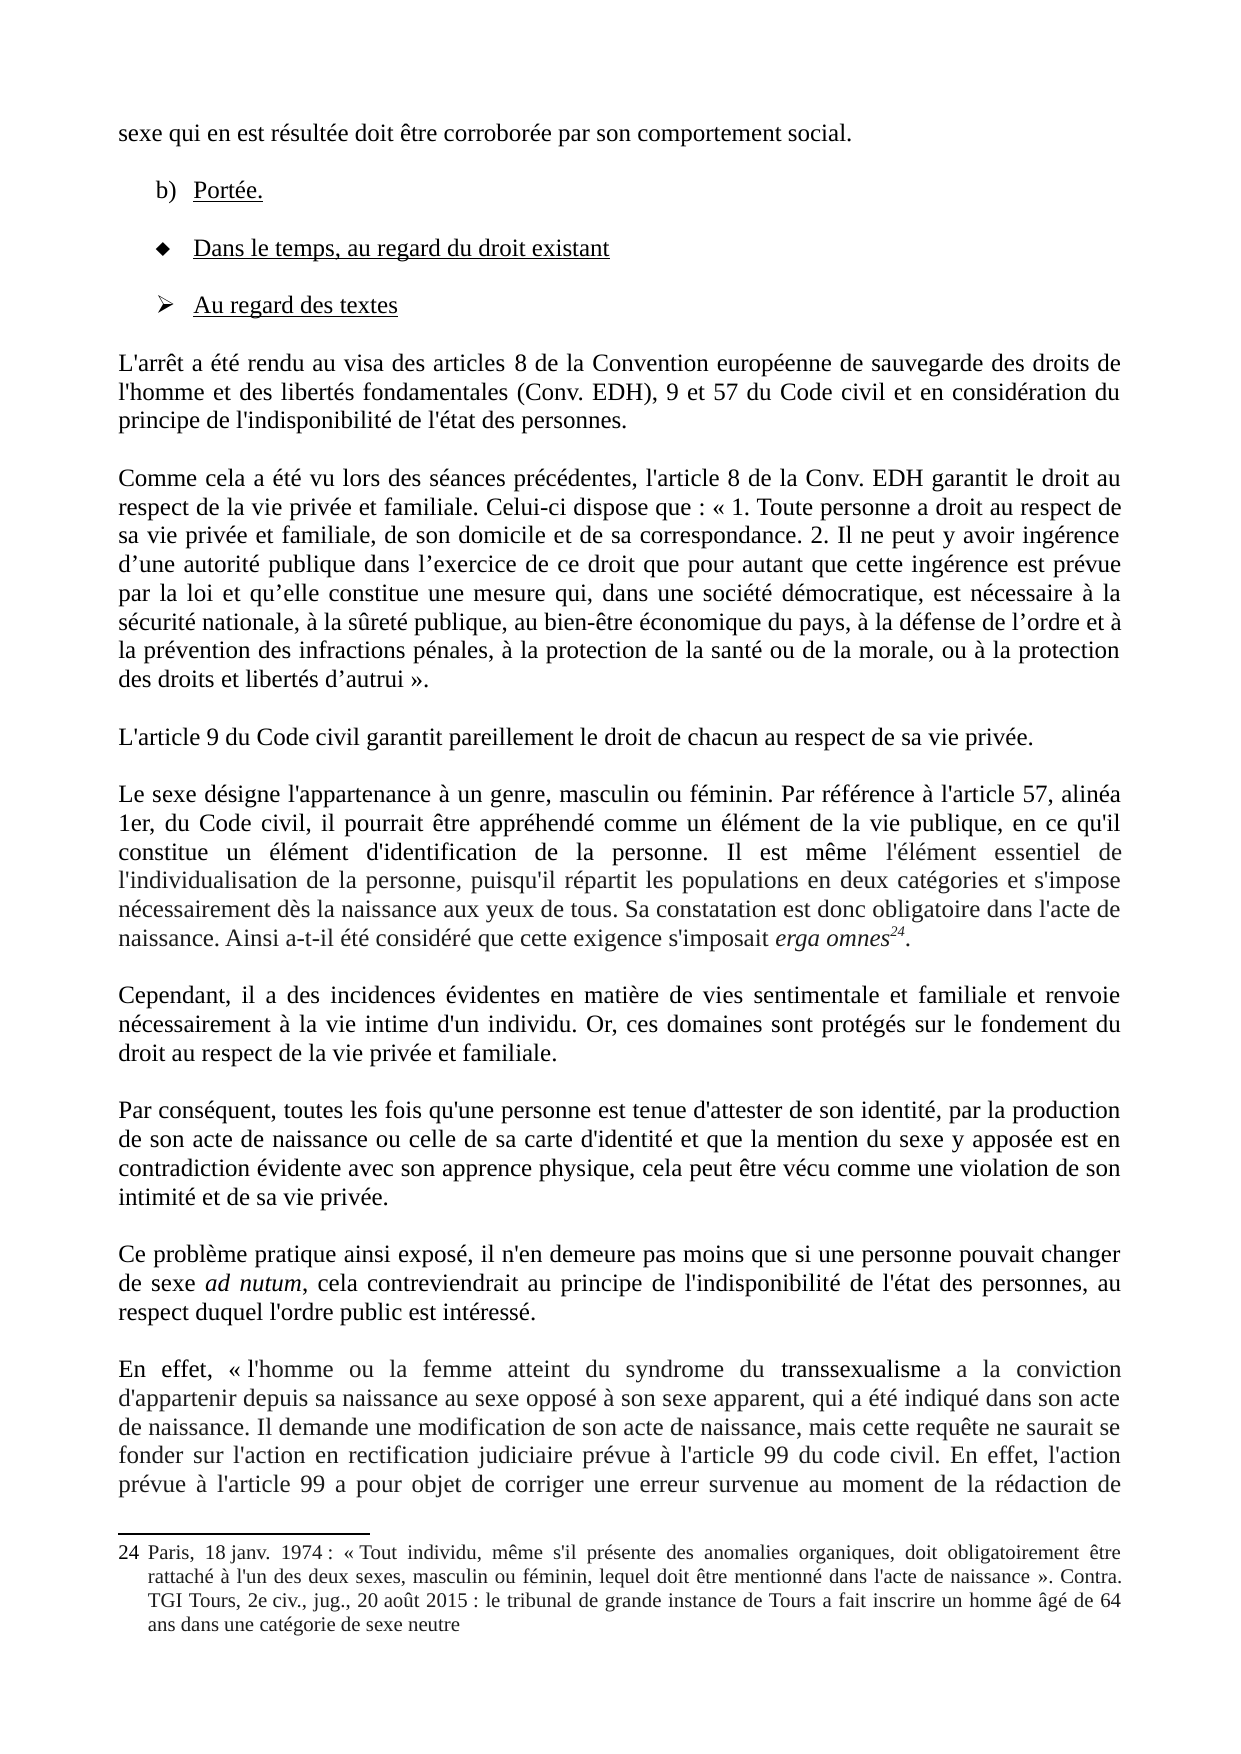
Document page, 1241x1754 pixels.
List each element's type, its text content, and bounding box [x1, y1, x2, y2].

text En effet, « l'homme ou la femme atteint du syndrome du transsexualisme a la conviction d'appartenir depuis sa naissance au sexe opposé à son sexe apparent, qui a été indiqué dans son acte de naissance. Il demande une modification de son acte de naissance, mais cette requête ne saurait se fonder sur l'action en rectification judiciaire prévue à l'article 99 du code civil. En effet, l'action prévue à l'article 99 a pour objet de corriger une erreur survenue au moment de la rédaction de [118, 1354, 1122, 1498]
text Ce problème pratique ainsi exposé, il n'en demeure pas moins que si une personne pouvait changer de sexe ad nutum, cela contreviendrait au principe de l'indisponibilité de l'état des personnes, au respect duquel l'ordre public est intéressé. [118, 1239, 1122, 1326]
list Dans le temps, au regard du droit existant [156, 233, 1122, 262]
text Par conséquent, toutes les fois qu'une personne est tenue d'attester de son identité, par la production de son acte de naissance ou celle de sa carte d'identité et que la mention du sexe y apposée est en contradiction évidente avec son apprence physique, cela peut être vécu comme une violation de son intimité et de sa vie privée. [118, 1096, 1122, 1211]
text L'article 9 du Code civil garantit pareillement le droit de chacun au respect de sa vie privée. [118, 722, 1122, 751]
text L'arrêt a été rendu au visa des articles 8 de la Convention européenne de sauvegarde des droits de l'homme et des libertés fondamentales (Conv. EDH), 9 et 57 du Code civil et en considération du principe de l'indisponibilité de l'état des personnes. [118, 348, 1122, 434]
list Au regard des textes [156, 291, 1122, 319]
text Cependant, il a des incidences évidentes en matière de vies sentimentale et familiale et renvoie nécessairement à la vie intime d'un individu. Or, ces domaines sont protégés sur le fondement du droit au respect de la vie privée et familiale. [118, 981, 1122, 1067]
text sexe qui en est résultée doit être corroborée par son comportement social. [118, 118, 1122, 147]
list Portée. [156, 176, 1122, 204]
text Comme cela a été vu lors des séances précédentes, l'article 8 de la Conv. EDH garantit le droit au respect de la vie privée et familiale. Celui-ci dispose que : « 1. Toute personne a droit au respect de sa vie privée et familiale, de son domicile et de sa correspondance. 2. Il ne peut y avoir ingérence d’une autorité publique dans l’exercice de ce droit que pour autant que cette ingérence est prévue par la loi et qu’elle constitue une mesure qui, dans une société démocratique, est nécessaire à la sécurité nationale, à la sûreté publique, au bien-être économique du pays, à la défense de l’ordre et à la prévention des infractions pénales, à la protection de la santé ou de la morale, ou à la protection des droits et libertés d’autrui ». [118, 463, 1122, 693]
text Le sexe désigne l'appartenance à un genre, masculin ou féminin. Par référence à l'article 57, alinéa 1er, du Code civil, il pourrait être appréhendé comme un élément de la vie publique, en ce qu'il constitue un élément d'identification de la personne. Il est même l'élément essentiel de l'individualisation de la personne, puisqu'il répartit les populations en deux catégories et s'impose nécessairement dès la naissance aux yeux de tous. Sa constatation est donc obligatoire dans l'acte de naissance. Ainsi a-t-il été considéré que cette exigence s'imposait erga omnes. [118, 779, 1122, 952]
text Paris, 18 janv. 1974 : « Tout individu, même s'il présente des anomalies organiques, doit obligatoirement être rattaché à l'un des deux sexes, masculin ou féminin, lequel doit être mentionné dans l'acte de naissance ». Contra. TGI Tours, 2e civ., jug., 20 août 2015 : le tribunal de grande instance de Tours a fait inscrire un homme âgé de 64 ans dans une catégorie de sexe neutre [118, 1539, 1122, 1636]
